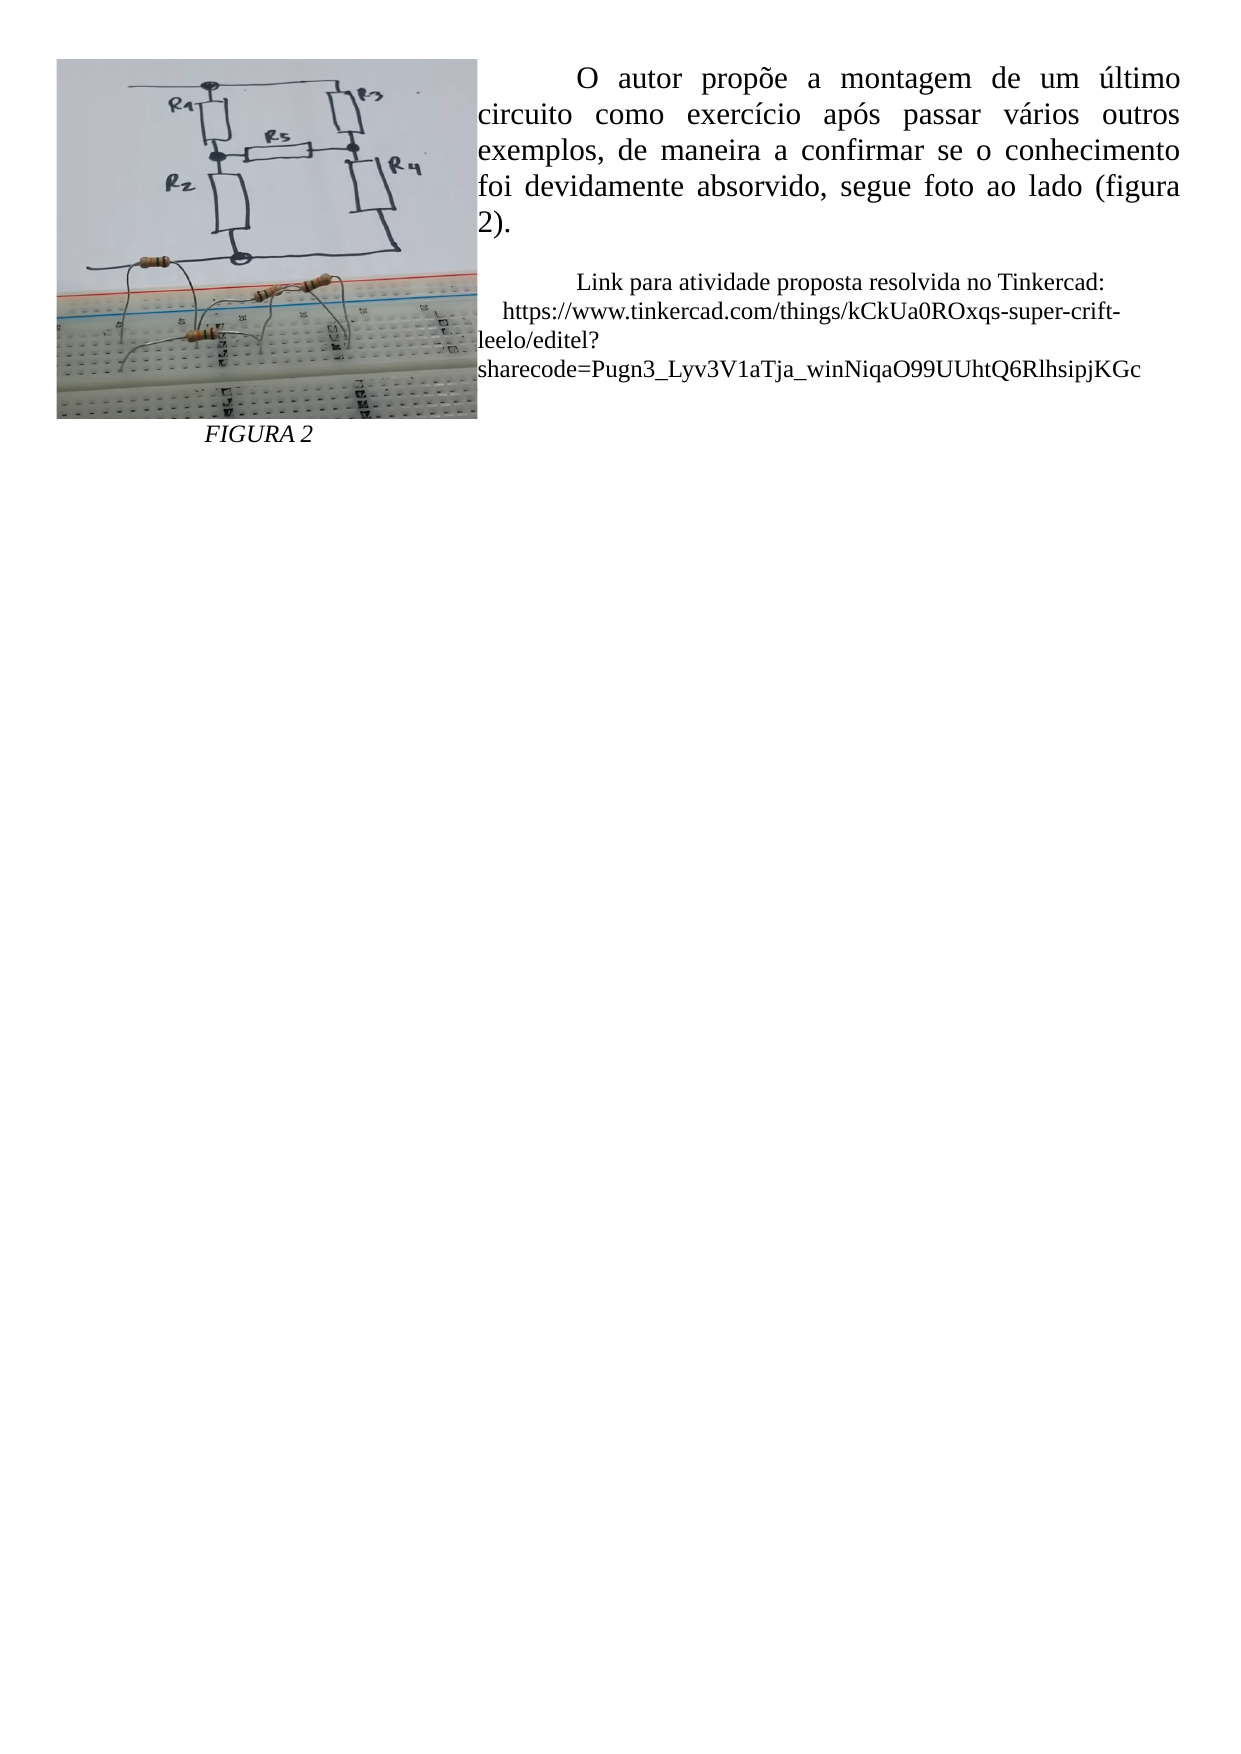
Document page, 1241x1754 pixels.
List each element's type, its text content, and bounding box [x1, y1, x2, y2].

text https://www.tinkercad.com/things/kCkUa0ROxqs-super-crift-leelo/editel?sharecode=Pugn3_Lyv3V1aTja_winNiqaO99UUhtQ6RlhsipjKGc [478, 296, 1181, 382]
text O autor propõe a montagem de um último circuito como exercício após passar vários outros exemplos, de maneira a confirmar se o conhecimento foi devidamente absorvido, segue foto ao lado (figura 2). [478, 59, 1181, 239]
picture [56, 59, 478, 419]
text FIGURA 2 [57, 419, 477, 448]
text Link para atividade proposta resolvida no Tinkercad: [478, 267, 1181, 296]
